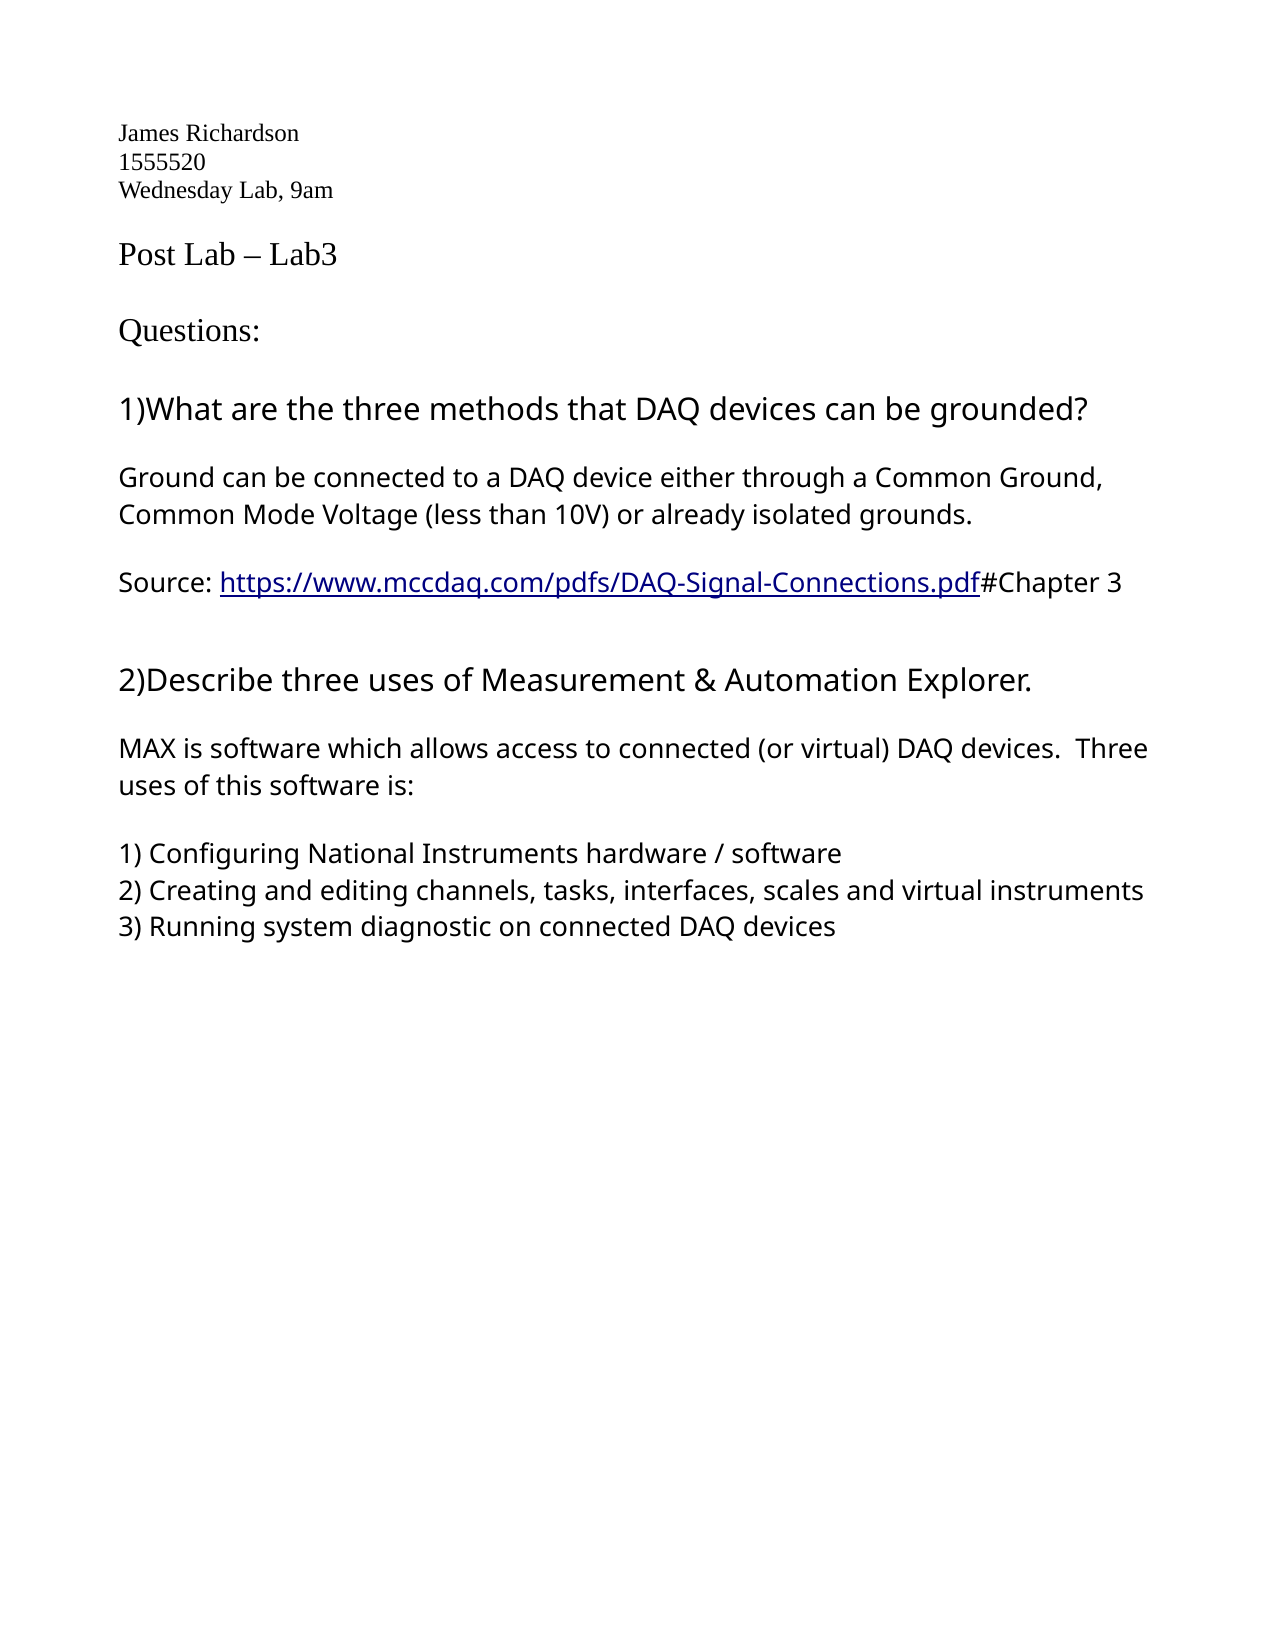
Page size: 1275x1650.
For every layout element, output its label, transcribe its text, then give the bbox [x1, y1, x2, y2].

text Ground can be connected to a DAQ device either through a Common Ground, Common Mode Voltage (less than 10V) or already isolated grounds. [118, 458, 1157, 532]
text 1)What are the three methods that DAQ devices can be grounded? [118, 387, 1157, 430]
text Post Lab – Lab3 [118, 234, 1157, 272]
text Questions: [118, 311, 1157, 349]
text 3) Running system diagnostic on connected DAQ devices [118, 908, 1157, 945]
text 1) Configuring National Instruments hardware / software [118, 834, 1157, 871]
text 2) Creating and editing channels, tasks, interfaces, scales and virtual instruments [118, 871, 1157, 908]
text 2)Describe three uses of Measurement & Automation Explorer. [118, 658, 1157, 700]
text MAX is software which allows access to connected (or virtual) DAQ devices. Three uses of this software is: [118, 729, 1157, 803]
text Source: https://www.mccdaq.com/pdfs/DAQ-Signal-Connections.pdf#Chapter 3 [118, 563, 1157, 600]
